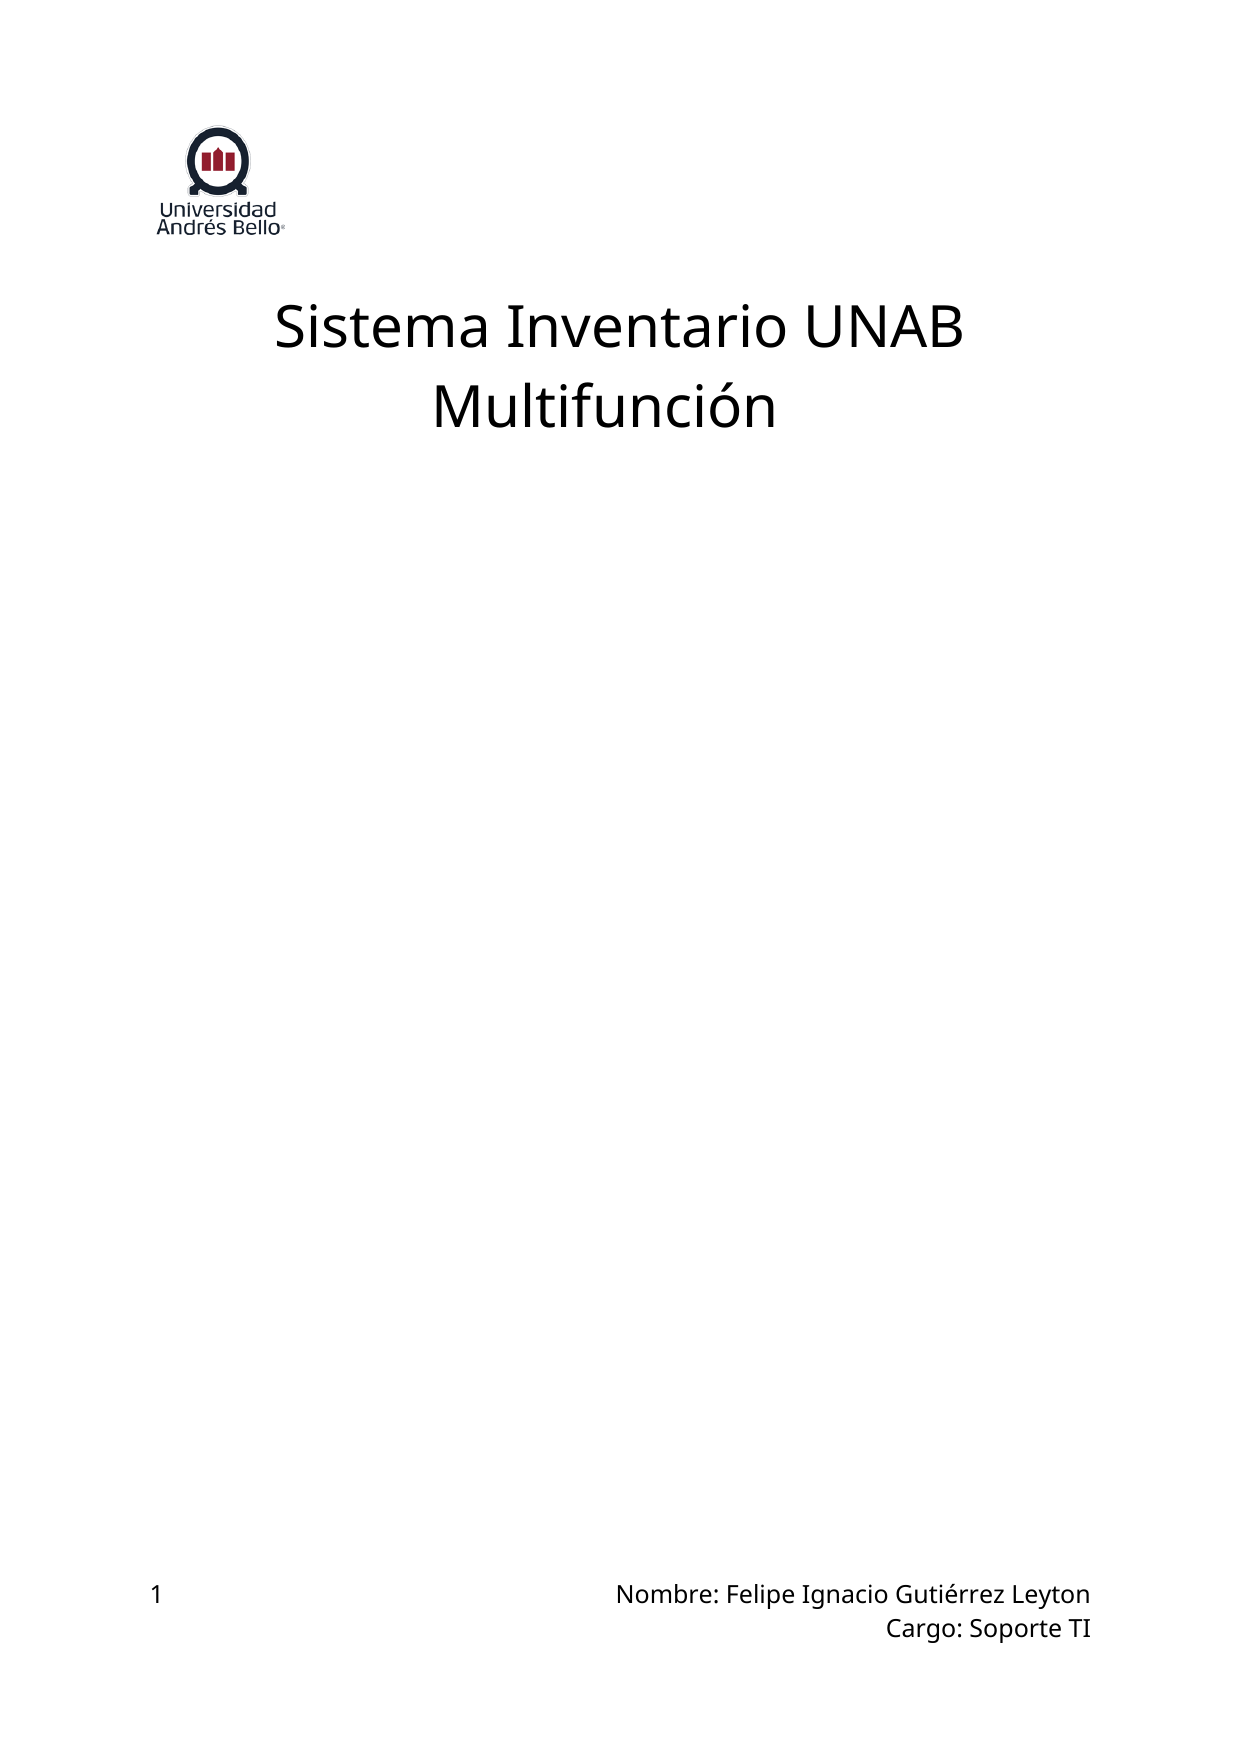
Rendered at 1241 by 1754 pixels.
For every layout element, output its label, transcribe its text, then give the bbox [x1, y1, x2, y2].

text Sistema Inventario UNAB Multifunción [150, 285, 1090, 444]
